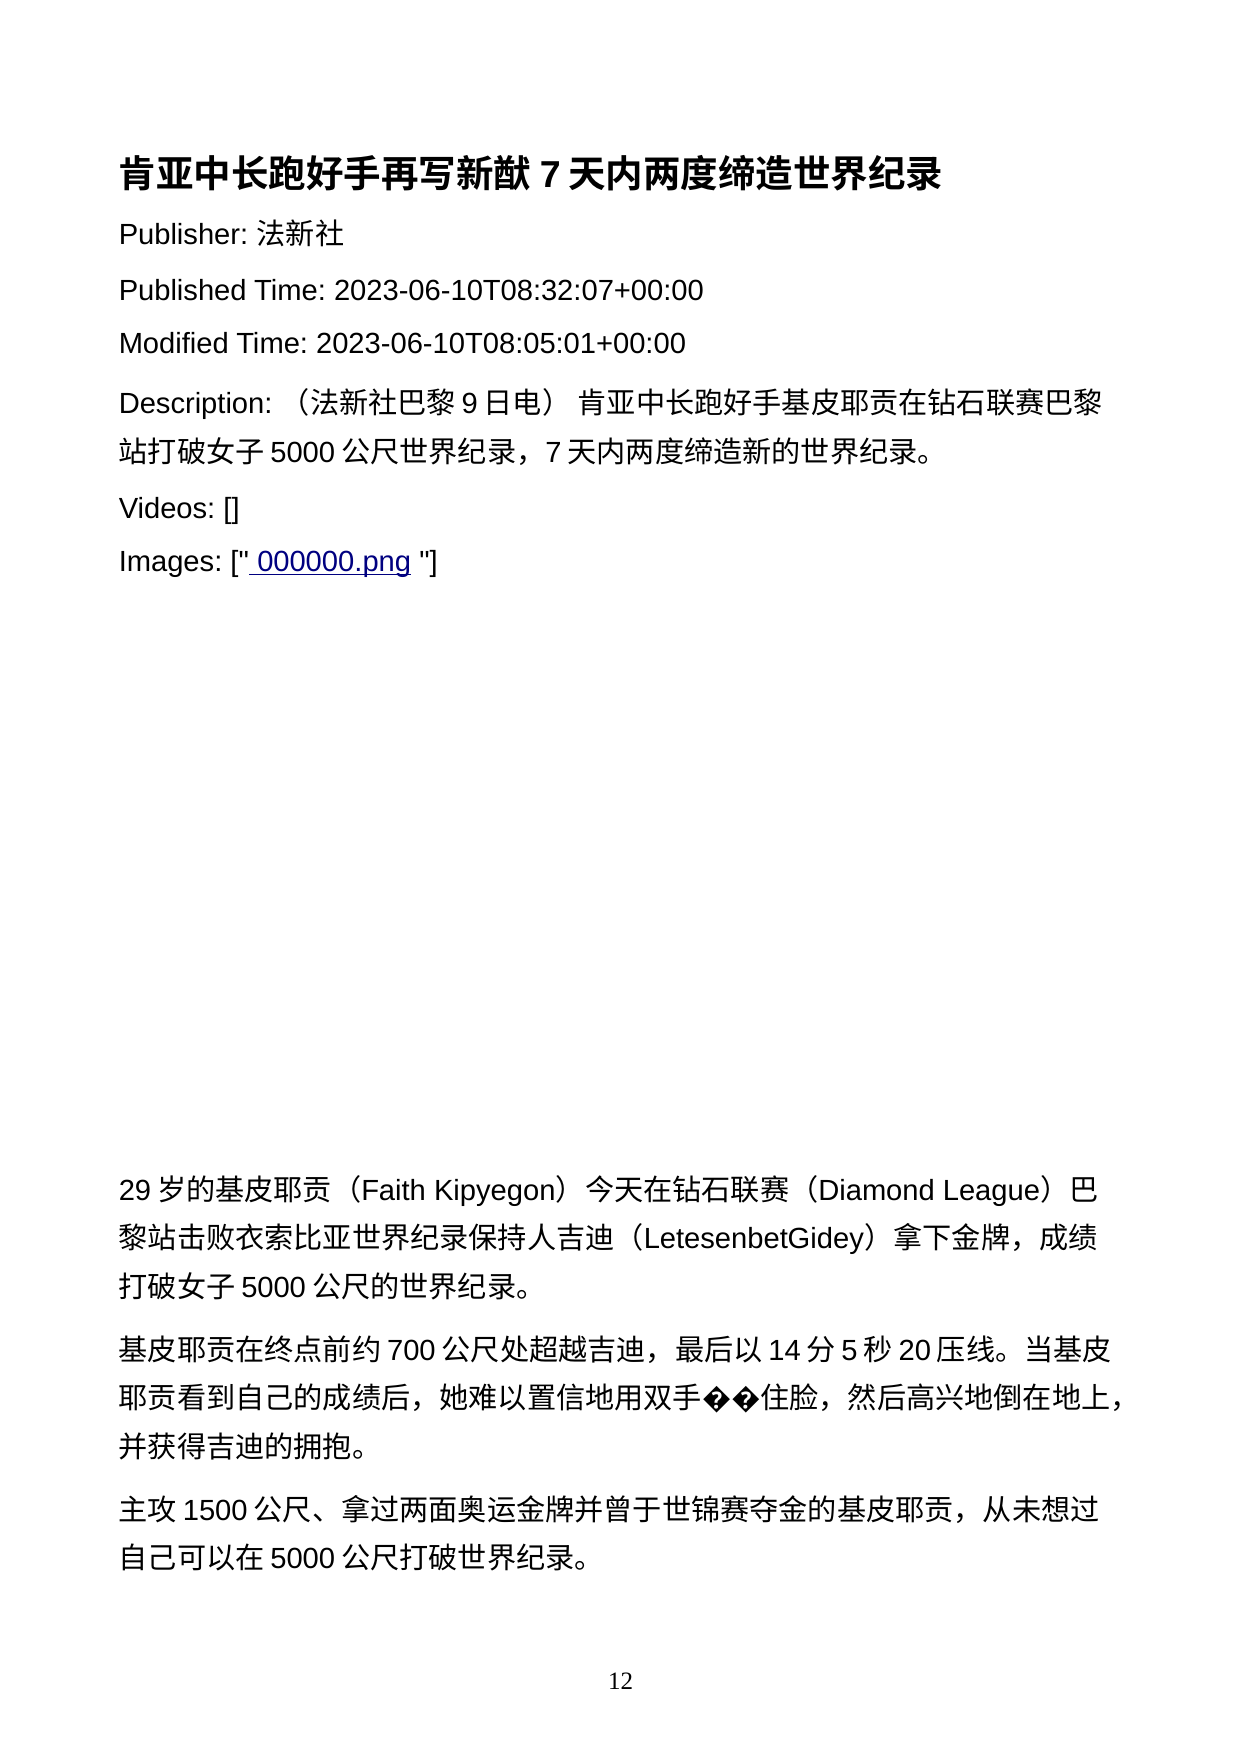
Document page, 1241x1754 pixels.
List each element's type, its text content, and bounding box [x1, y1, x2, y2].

text 29岁的基皮耶贡（Faith Kipyegon）今天在钻石联赛（Diamond League）巴黎站击败衣索比亚世界纪录保持人吉迪（LetesenbetGidey）拿下金牌，成绩打破女子5000公尺的世界纪录。 [118, 1166, 1122, 1305]
text Publisher: 法新社 [118, 210, 1122, 253]
text Description: （法新社巴黎9日电） 肯亚中长跑好手基皮耶贡在钻石联赛巴黎站打破女子5000公尺世界纪录，7天内两度缔造新的世界纪录。 [118, 380, 1122, 471]
text Published Time: 2023-06-10T08:32:07+00:00 [118, 273, 1122, 307]
text Images: [" 000000.png "] [118, 544, 1122, 578]
text 基皮耶贡在终点前约700公尺处超越吉迪，最后以14分5秒20压线。当基皮耶贡看到自己的成绩后，她难以置信地用双手��住脸，然后高兴地倒在地上，并获得吉迪的拥抱。 [118, 1326, 1122, 1466]
text 主攻1500公尺、拿过两面奥运金牌并曾于世锦赛夺金的基皮耶贡，从未想过自己可以在5000公尺打破世界纪录。 [118, 1486, 1122, 1577]
subtitle 肯亚中长跑好手再写新猷 7天内两度缔造世界纪录 [118, 143, 1122, 198]
text Videos: [] [118, 491, 1122, 525]
text Modified Time: 2023-06-10T08:05:01+00:00 [118, 327, 1122, 360]
